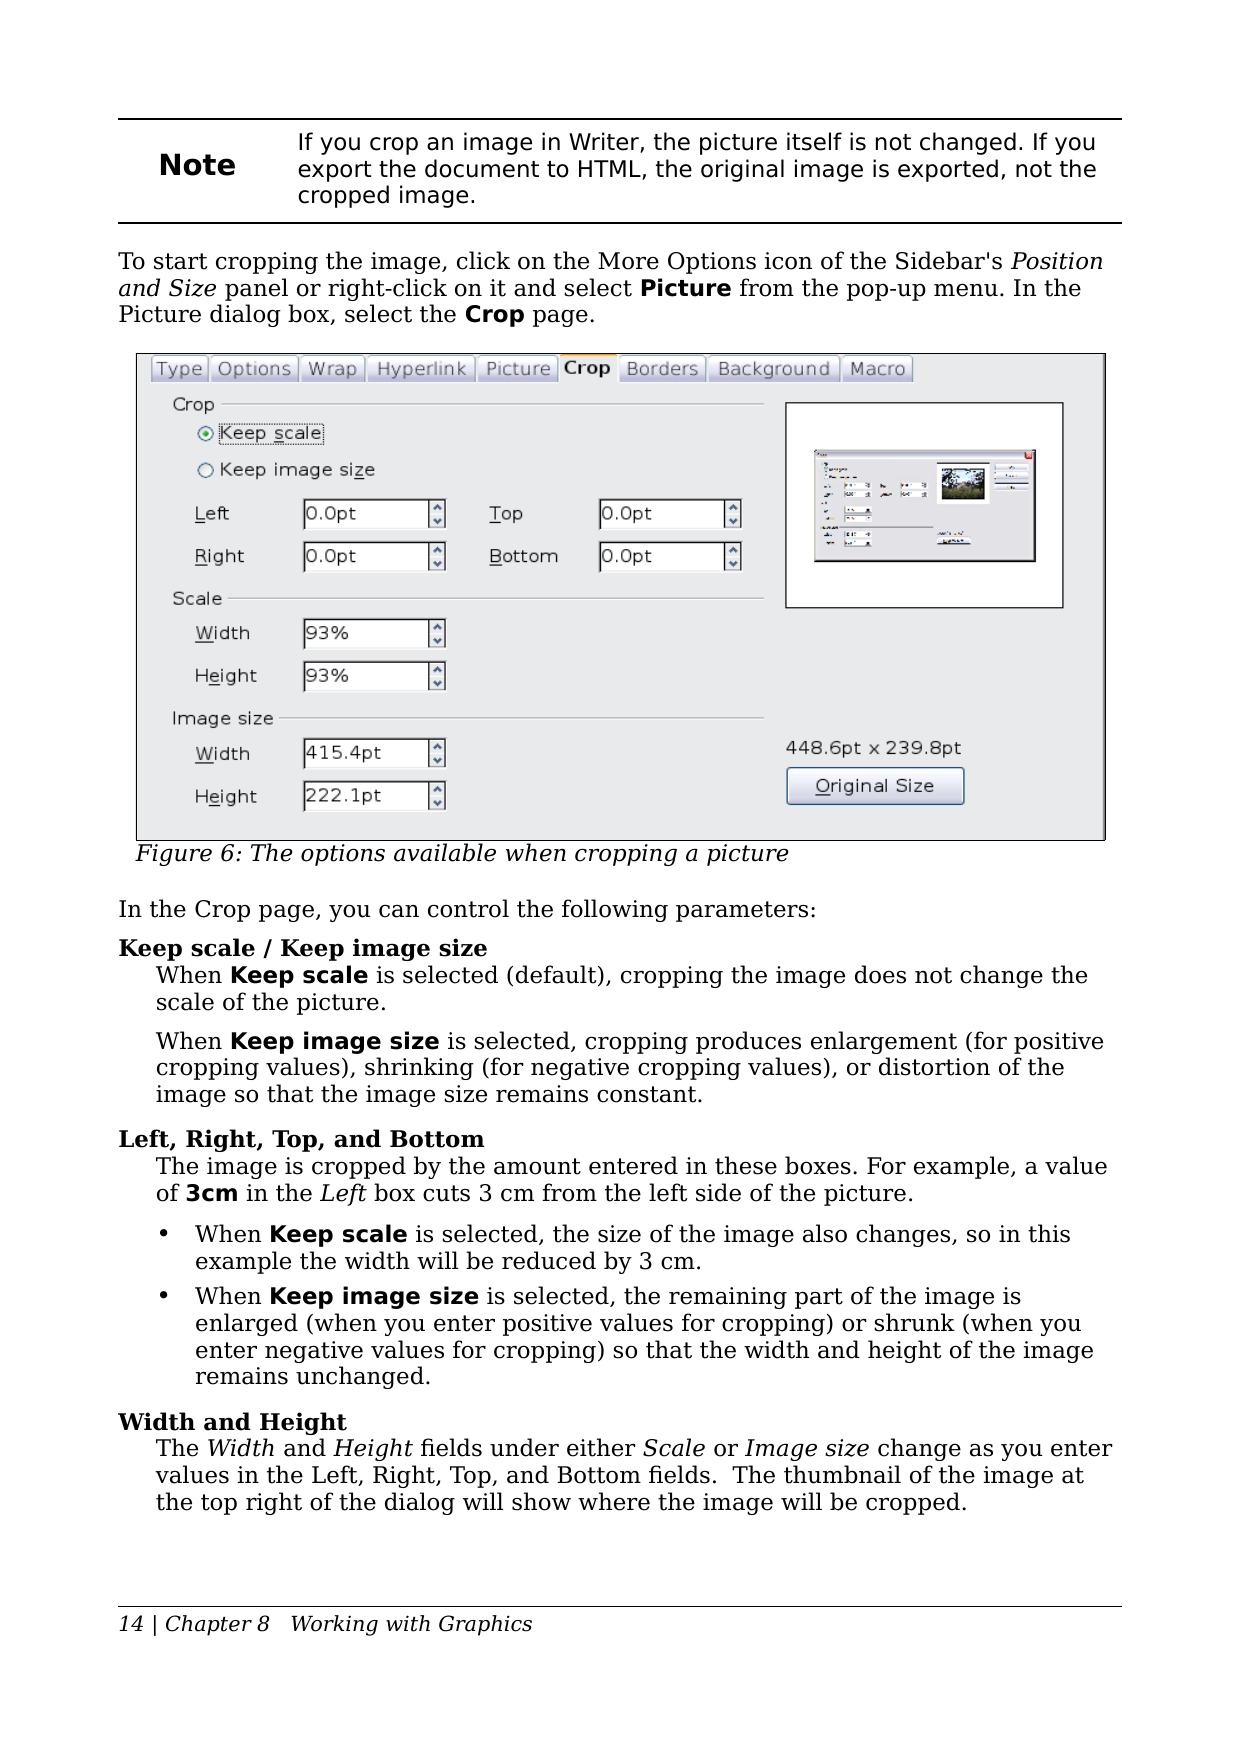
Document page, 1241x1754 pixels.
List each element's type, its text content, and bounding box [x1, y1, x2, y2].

text Figure 6: The options available when cropping a picture [136, 841, 1105, 867]
list When Keep image size is selected, the remaining part of the image is enlarged (when you enter positive values for cropping) or shrunk (when you enter negative values for cropping) so that the width and height of the image remains unchanged. [156, 1281, 1122, 1390]
text Left, Right, Top, and Bottom [118, 1126, 1122, 1153]
text Width and Height [118, 1408, 1122, 1435]
text Keep scale / Keep image size [118, 935, 1122, 962]
text The Width and Height fields under either Scale or Image size change as you enter values in the Left, Right, Top, and Bottom fields. The thumbnail of the image at the top right of the dialog will show where the image will be cropped. [156, 1435, 1122, 1515]
list When Keep scale is selected, the size of the image also changes, so in this example the width will be reduced by 3 cm. [156, 1219, 1122, 1275]
text The image is cropped by the amount entered in these boxes. For example, a value of 3cm in the Left box cuts 3 cm from the left side of the picture. [156, 1153, 1122, 1206]
text When Keep image size is selected, cropping produces enlargement (for positive cropping values), shrinking (for negative cropping values), or distortion of the image so that the image size remains constant. [156, 1028, 1122, 1108]
table_header Note [118, 120, 276, 222]
table_header If you crop an image in Writer, the picture itself is not changed. If you export the document to HTML, the original image is exported, not the cropped image. [276, 120, 1122, 222]
list In the Crop page, you can control the following parameters: [118, 896, 1122, 923]
text When Keep scale is selected (default), cropping the image does not change the scale of the picture. [156, 962, 1122, 1015]
text To start cropping the image, click on the More Options icon of the Sidebar's Position and Size panel or right-click on it and select Picture from the pop-up menu. In the Picture dialog box, select the Crop page. [118, 248, 1122, 328]
picture [137, 354, 1105, 840]
